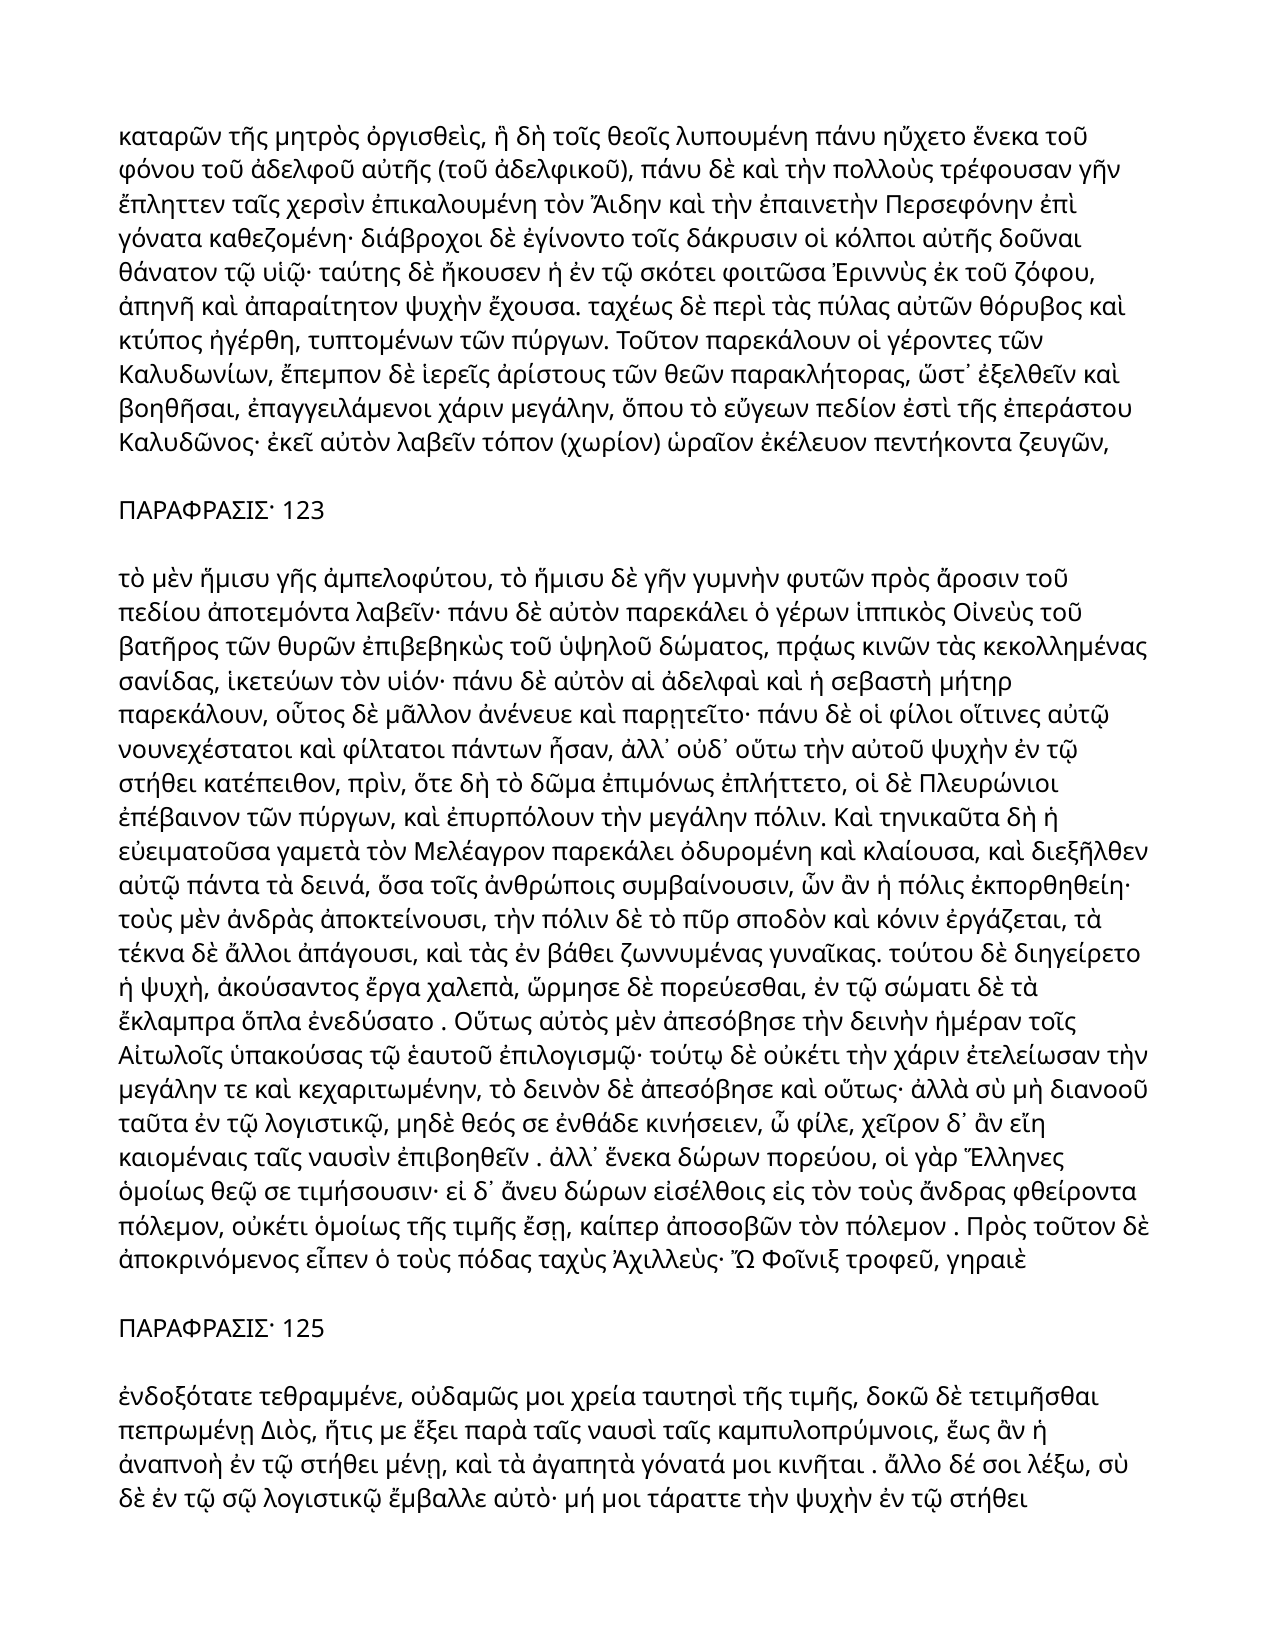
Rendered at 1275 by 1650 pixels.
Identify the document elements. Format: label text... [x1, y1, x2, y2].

text ΠΑΡΑΦΡΑΣΙΣ· 125 [118, 1310, 1157, 1344]
text ΠΑΡΑΦΡΑΣΙΣ· 123 [118, 493, 1157, 527]
text τὸ μὲν ἥμισυ γῆς ἀμπελοφύτου, τὸ ἥμισυ δὲ γῆν γυμνὴν φυτῶν πρὸς ἄροσιν τοῦ πεδίου ἀποτεμόντα λαβεῖν· πάνυ δὲ αὐτὸν παρεκάλει ὁ γέρων ἱππικὸς Οἰνεὺς τοῦ βατῆρος τῶν θυρῶν ἐπιβεβηκὼς τοῦ ὑψηλοῦ δώματος, πρᾴως κινῶν τὰς κεκολλημένας σανίδας, ἱκετεύων τὸν υἱόν· πάνυ δὲ αὐτὸν αἱ ἀδελφαὶ καὶ ἡ σεβαστὴ μήτηρ παρεκάλουν, οὗτος δὲ μᾶλλον ἀνένευε καὶ παρῃτεῖτο· πάνυ δὲ οἱ φίλοι οἵτινες αὐτῷ νουνεχέστατοι καὶ φίλτατοι πάντων ἦσαν, ἀλλ᾽ οὐδ᾽ οὕτω τὴν αὐτοῦ ψυχὴν ἐν τῷ στήθει κατέπειθον, πρὶν, ὅτε δὴ τὸ δῶμα ἐπιμόνως ἐπλήττετο, οἱ δὲ Πλευρώνιοι ἐπέβαινον τῶν πύργων, καὶ ἐπυρπόλουν τὴν μεγάλην πόλιν. Καὶ τηνικαῦτα δὴ ἡ εὐειματοῦσα γαμετὰ τὸν Μελέαγρον παρεκάλει ὀδυρομένη καὶ κλαίουσα, καὶ διεξῆλθεν αὐτῷ πάντα τὰ δεινά, ὅσα τοῖς ἀνθρώποις συμβαίνουσιν, ὧν ἂν ἡ πόλις ἐκπορθηθείη· τοὺς μὲν ἀνδρὰς ἀποκτείνουσι, τὴν πόλιν δὲ τὸ πῦρ σποδὸν καὶ κόνιν ἐργάζεται, τὰ τέκνα δὲ ἄλλοι ἀπάγουσι, καὶ τὰς ἐν βάθει ζωννυμένας γυναῖκας. τούτου δὲ διηγείρετο ἡ ψυχὴ, ἀκούσαντος ἔργα χαλεπὰ, ὥρμησε δὲ πορεύεσθαι, ἐν τῷ σώματι δὲ τὰ ἔκλαμπρα ὅπλα ἐνεδύσατο . Οὕτως αὐτὸς μὲν ἀπεσόβησε τὴν δεινὴν ἡμέραν τοῖς Αἰτωλοῖς ὑπακούσας τῷ ἑαυτοῦ ἐπιλογισμῷ· τούτῳ δὲ οὐκέτι τὴν χάριν ἐτελείωσαν τὴν μεγάλην τε καὶ κεχαριτωμένην, τὸ δεινὸν δὲ ἀπεσόβησε καὶ οὕτως· ἀλλὰ σὺ μὴ διανοοῦ ταῦτα ἐν τῷ λογιστικῷ, μηδὲ θεός σε ἐνθάδε κινήσειεν, ὦ φίλε, χεῖρον δ᾽ ἂν εἴη καιομέναις ταῖς ναυσὶν ἐπιβοηθεῖν . ἀλλ᾽ ἕνεκα δώρων πορεύου, οἱ γὰρ Ἕλληνες ὁμοίως θεῷ σε τιμήσουσιν· εἰ δ᾽ ἄνευ δώρων εἰσέλθοις εἰς τὸν τοὺς ἄνδρας φθείροντα πόλεμον, οὐκέτι ὁμοίως τῆς τιμῆς ἔσῃ, καίπερ ἀποσοβῶν τὸν πόλεμον . Πρὸς τοῦτον δὲ ἀποκρινόμενος εἶπεν ὁ τοὺς πόδας ταχὺς Ἀχιλλεὺς· Ὤ Φοῖνιξ τροφεῦ, γηραιὲ [118, 561, 1157, 1276]
text ἐνδοξότατε τεθραμμένε, οὐδαμῶς μοι χρεία ταυτησὶ τῆς τιμῆς, δοκῶ δὲ τετιμῆσθαι πεπρωμένῃ Διὸς, ἥτις με ἕξει παρὰ ταῖς ναυσὶ ταῖς καμπυλοπρύμνοις, ἕως ἂν ἡ ἀναπνοὴ ἐν τῷ στήθει μένῃ, καὶ τὰ ἀγαπητὰ γόνατά μοι κινῆται . ἄλλο δέ σοι λέξω, σὺ δὲ ἐν τῷ σῷ λογιστικῷ ἔμβαλλε αὐτὸ· μή μοι τάραττε τὴν ψυχὴν ἐν τῷ στήθει [118, 1378, 1157, 1515]
text καταρῶν τῆς μητρὸς ὀργισθεὶς, ἣ δὴ τοῖς θεοῖς λυπουμένη πάνυ ηὔχετο ἕνεκα τοῦ φόνου τοῦ ἀδελφοῦ αὐτῆς (τοῦ ἀδελφικοῦ), πάνυ δὲ καὶ τὴν πολλοὺς τρέφουσαν γῆν ἔπληττεν ταῖς χερσὶν ἐπικαλουμένη τὸν ᾌδην καὶ τὴν ἐπαινετὴν Περσεφόνην ἐπὶ γόνατα καθεζομένη· διάβροχοι δὲ ἐγίνοντο τοῖς δάκρυσιν οἱ κόλποι αὐτῆς δοῦναι θάνατον τῷ υἱῷ· ταύτης δὲ ἤκουσεν ἡ ἐν τῷ σκότει φοιτῶσα Ἐριννὺς ἐκ τοῦ ζόφου, ἀπηνῆ καὶ ἀπαραίτητον ψυχὴν ἔχουσα. ταχέως δὲ περὶ τὰς πύλας αὐτῶν θόρυβος καὶ κτύπος ἠγέρθη, τυπτομένων τῶν πύργων. Τοῦτον παρεκάλουν οἱ γέροντες τῶν Καλυδωνίων, ἔπεμπον δὲ ἱερεῖς ἀρίστους τῶν θεῶν παρακλήτορας, ὥστ᾽ ἐξελθεῖν καὶ βοηθῆσαι, ἐπαγγειλάμενοι χάριν μεγάλην, ὅπου τὸ εὔγεων πεδίον ἐστὶ τῆς ἐπεράστου Καλυδῶνος· ἐκεῖ αὐτὸν λαβεῖν τόπον (χωρίον) ὡραῖον ἐκέλευον πεντήκοντα ζευγῶν, [118, 118, 1157, 459]
